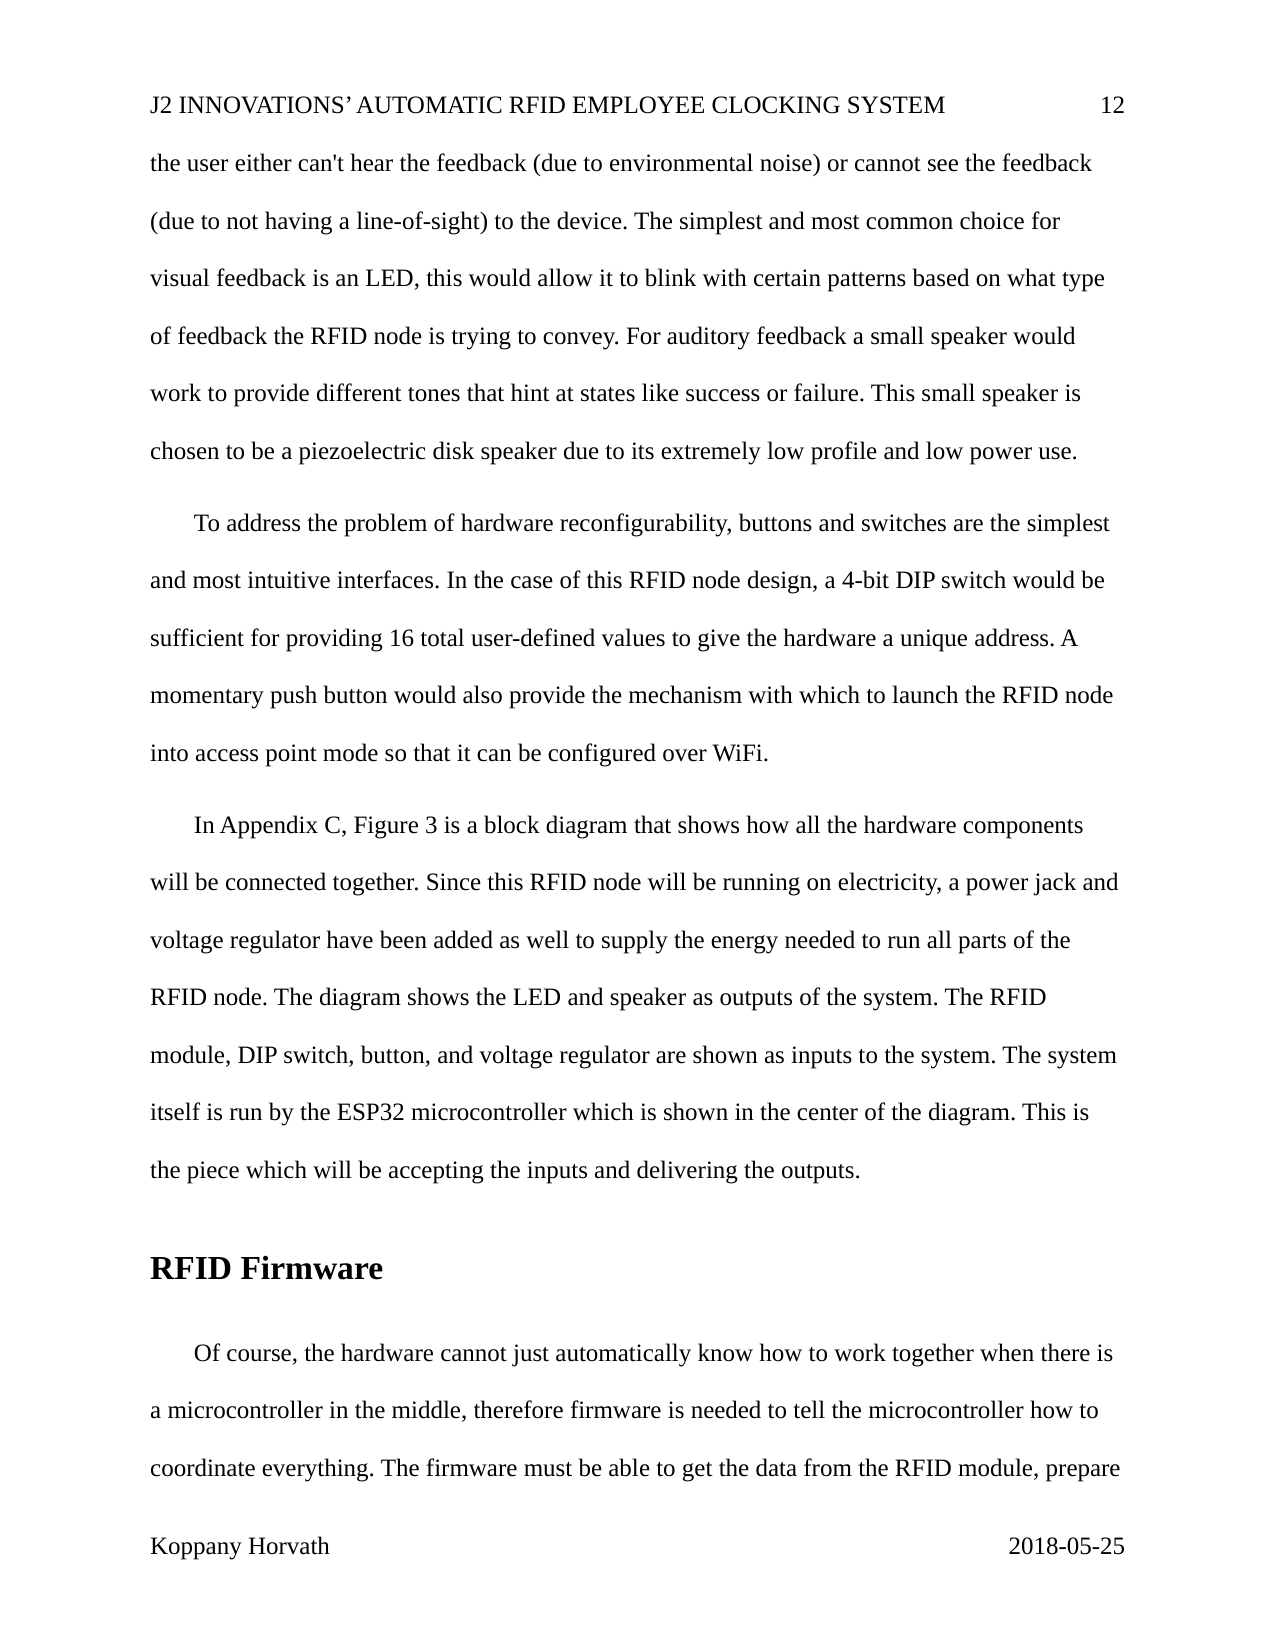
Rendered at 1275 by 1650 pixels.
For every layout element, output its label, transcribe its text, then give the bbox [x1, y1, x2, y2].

text In Appendix C, Figure 3 is a block diagram that shows how all the hardware components will be connected together. Since this RFID node will be running on electricity, a power jack and voltage regulator have been added as well to supply the energy needed to run all parts of the RFID node. The diagram shows the LED and speaker as outputs of the system. The RFID module, DIP switch, button, and voltage regulator are shown as inputs to the system. The system itself is run by the ESP32 microcontroller which is shown in the center of the diagram. This is the piece which will be accepting the inputs and delivering the outputs. [150, 810, 1125, 1184]
text To address the problem of hardware reconfigurability, buttons and switches are the simplest and most intuitive interfaces. In the case of this RFID node design, a 4-bit DIP switch would be sufficient for providing 16 total user-defined values to give the hardware a unique address. A momentary push button would also provide the mechanism with which to launch the RFID node into access point mode so that it can be configured over WiFi. [150, 508, 1125, 767]
subtitle RFID Firmware [150, 1248, 1125, 1286]
text the user either can't hear the feedback (due to environmental noise) or cannot see the feedback (due to not having a line-of-sight) to the device. The simplest and most common choice for visual feedback is an LED, this would allow it to blink with certain patterns based on what type of feedback the RFID node is trying to convey. For auditory feedback a small speaker would work to provide different tones that hint at states like success or failure. This small speaker is chosen to be a piezoelectric disk speaker due to its extremely low profile and low power use. [150, 148, 1125, 464]
text Of course, the hardware cannot just automatically know how to work together when there is a microcontroller in the middle, therefore firmware is needed to tell the microcontroller how to coordinate everything. The firmware must be able to get the data from the RFID module, prepare [150, 1338, 1125, 1481]
